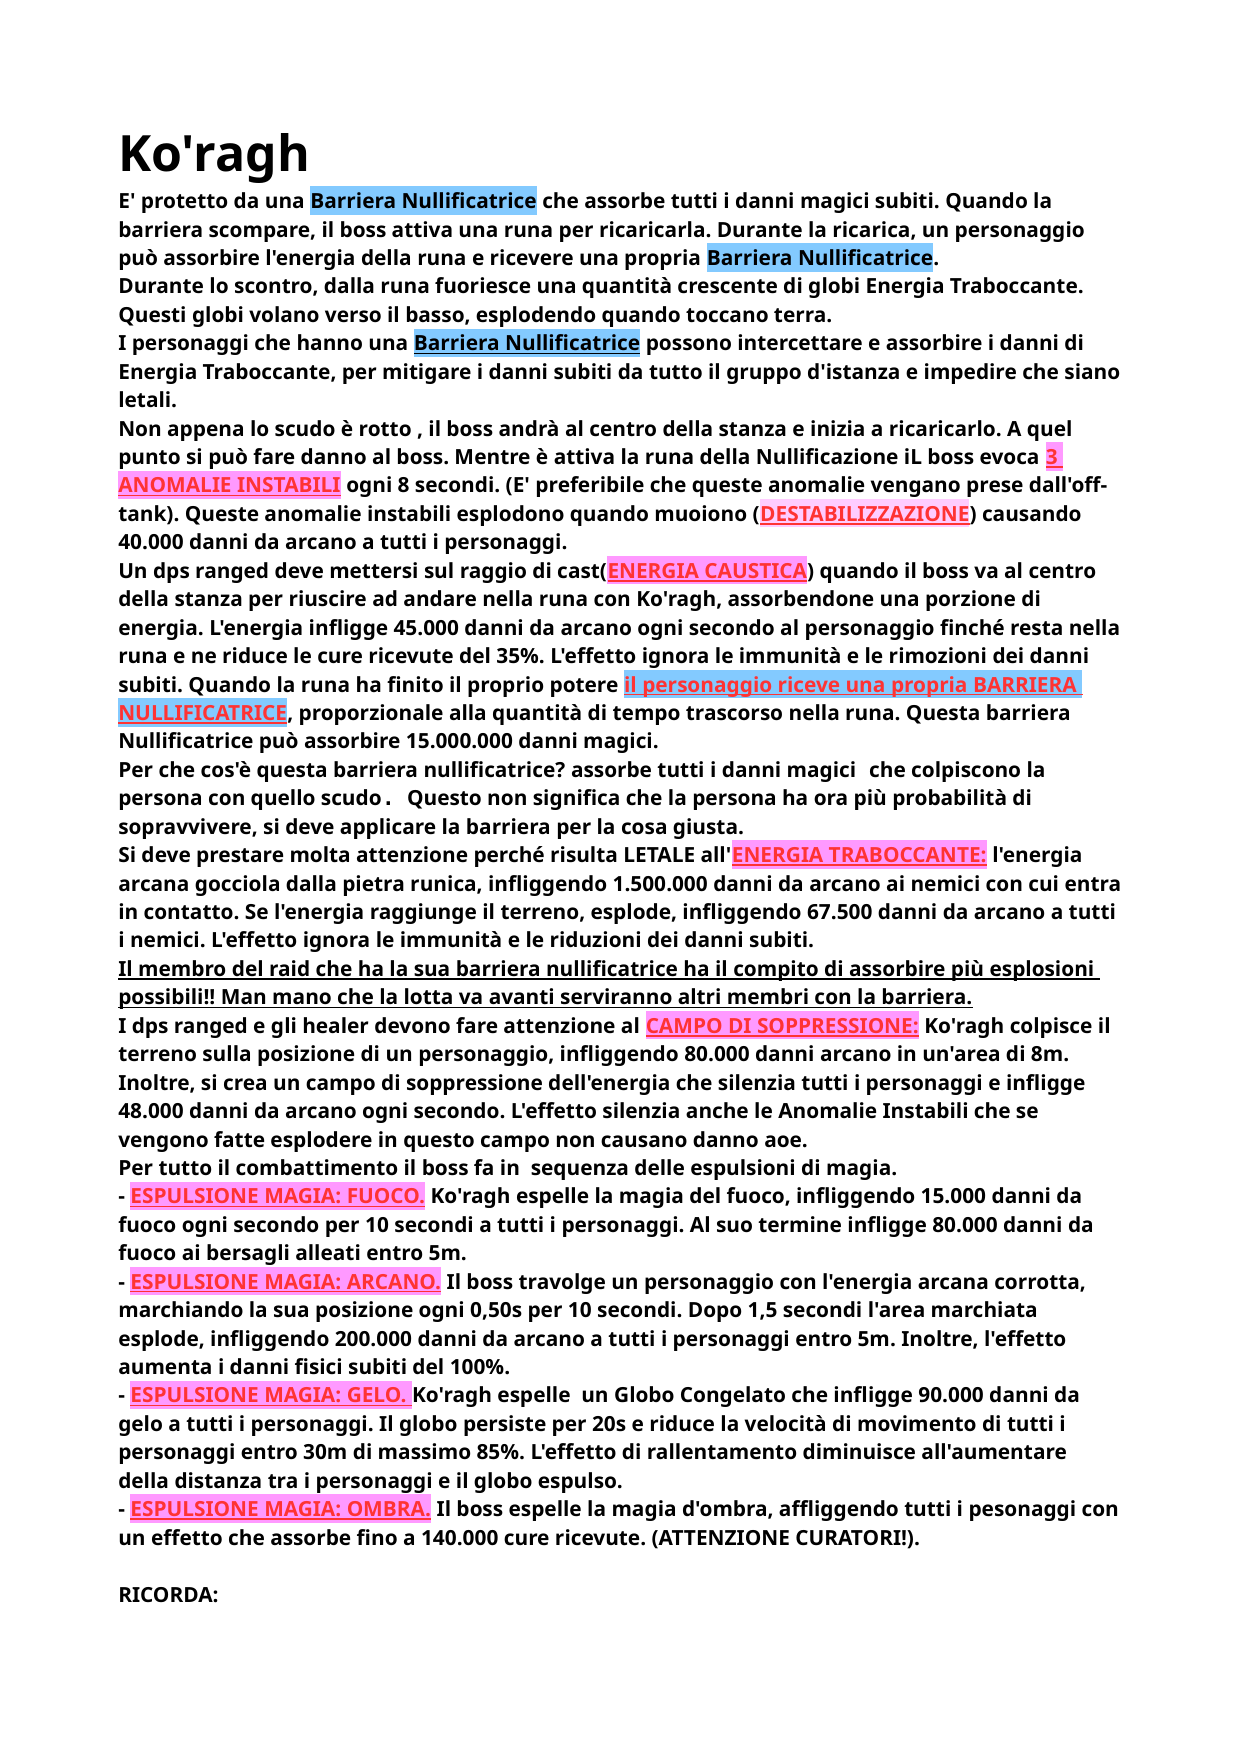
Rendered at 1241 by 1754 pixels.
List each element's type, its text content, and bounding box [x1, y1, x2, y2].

text Il membro del raid che ha la sua barriera nullificatrice ha il compito di assorbire più esplosioni possibili!! Man mano che la lotta va avanti serviranno altri membri con la barriera. [118, 954, 1122, 1011]
text I dps ranged e gli healer devono fare attenzione al CAMPO DI SOPPRESSIONE: Ko'ragh colpisce il terreno sulla posizione di un personaggio, infliggendo 80.000 danni arcano in un'area di 8m. Inoltre, si crea un campo di soppressione dell'energia che silenzia tutti i personaggi e infligge 48.000 danni da arcano ogni secondo. L'effetto silenzia anche le Anomalie Instabili che se vengono fatte esplodere in questo campo non causano danno aoe. [118, 1011, 1122, 1153]
text Per tutto il combattimento il boss fa in sequenza delle espulsioni di magia. [118, 1153, 1122, 1182]
text E' protetto da una Barriera Nullificatrice che assorbe tutti i danni magici subiti. Quando la barriera scompare, il boss attiva una runa per ricaricarla. Durante la ricarica, un personaggio può assorbire l'energia della runa e ricevere una propria Barriera Nullificatrice. [118, 186, 1122, 272]
text Durante lo scontro, dalla runa fuoriesce una quantità crescente di globi Energia Traboccante. Questi globi volano verso il basso, esplodendo quando toccano terra. [118, 272, 1122, 328]
text - ESPULSIONE MAGIA: OMBRA. Il boss espelle la magia d'ombra, affliggendo tutti i pesonaggi con un effetto che assorbe fino a 140.000 cure ricevute. (ATTENZIONE CURATORI!). [118, 1494, 1122, 1551]
text Non appena lo scudo è rotto , il boss andrà al centro della stanza e inizia a ricaricarlo. A quel punto si può fare danno al boss. Mentre è attiva la runa della Nullificazione iL boss evoca 3 ANOMALIE INSTABILI ogni 8 secondi. (E' preferibile che queste anomalie vengano prese dall'off-tank). Queste anomalie instabili esplodono quando muoiono (DESTABILIZZAZIONE) causando 40.000 danni da arcano a tutti i personaggi. [118, 414, 1122, 556]
text I personaggi che hanno una Barriera Nullificatrice possono intercettare e assorbire i danni di Energia Traboccante, per mitigare i danni subiti da tutto il gruppo d'istanza e impedire che siano letali. [118, 328, 1122, 414]
text Per che cos'è questa barriera nullificatrice? assorbe tutti i danni magici che colpiscono la persona con quello scudo. Questo non significa che la persona ha ora più probabilità di sopravvivere, si deve applicare la barriera per la cosa giusta. [118, 755, 1122, 840]
text - ESPULSIONE MAGIA: ARCANO. Il boss travolge un personaggio con l'energia arcana corrotta, marchiando la sua posizione ogni 0,50s per 10 secondi. Dopo 1,5 secondi l'area marchiata esplode, infliggendo 200.000 danni da arcano a tutti i personaggi entro 5m. Inoltre, l'effetto aumenta i danni fisici subiti del 100%. [118, 1267, 1122, 1381]
text Un dps ranged deve mettersi sul raggio di cast(ENERGIA CAUSTICA) quando il boss va al centro della stanza per riuscire ad andare nella runa con Ko'ragh, assorbendone una porzione di energia. L'energia infligge 45.000 danni da arcano ogni secondo al personaggio finché resta nella runa e ne riduce le cure ricevute del 35%. L'effetto ignora le immunità e le rimozioni dei danni subiti. Quando la runa ha finito il proprio potere il personaggio riceve una propria BARRIERA NULLIFICATRICE, proporzionale alla quantità di tempo trascorso nella runa. Questa barriera Nullificatrice può assorbire 15.000.000 danni magici. [118, 556, 1122, 755]
text - ESPULSIONE MAGIA: FUOCO. Ko'ragh espelle la magia del fuoco, infliggendo 15.000 danni da fuoco ogni secondo per 10 secondi a tutti i personaggi. Al suo termine infligge 80.000 danni da fuoco ai bersagli alleati entro 5m. [118, 1182, 1122, 1267]
text - ESPULSIONE MAGIA: GELO. Ko'ragh espelle un Globo Congelato che infligge 90.000 danni da gelo a tutti i personaggi. Il globo persiste per 20s e riduce la velocità di movimento di tutti i personaggi entro 30m di massimo 85%. L'effetto di rallentamento diminuisce all'aumentare della distanza tra i personaggi e il globo espulso. [118, 1381, 1122, 1494]
text Si deve prestare molta attenzione perché risulta LETALE all'ENERGIA TRABOCCANTE: l'energia arcana gocciola dalla pietra runica, infliggendo 1.500.000 danni da arcano ai nemici con cui entra in contatto. Se l'energia raggiunge il terreno, esplode, infliggendo 67.500 danni da arcano a tutti i nemici. L'effetto ignora le immunità e le riduzioni dei danni subiti. [118, 840, 1122, 954]
text Ko'ragh [118, 118, 1122, 186]
text RICORDA: [118, 1580, 1122, 1608]
